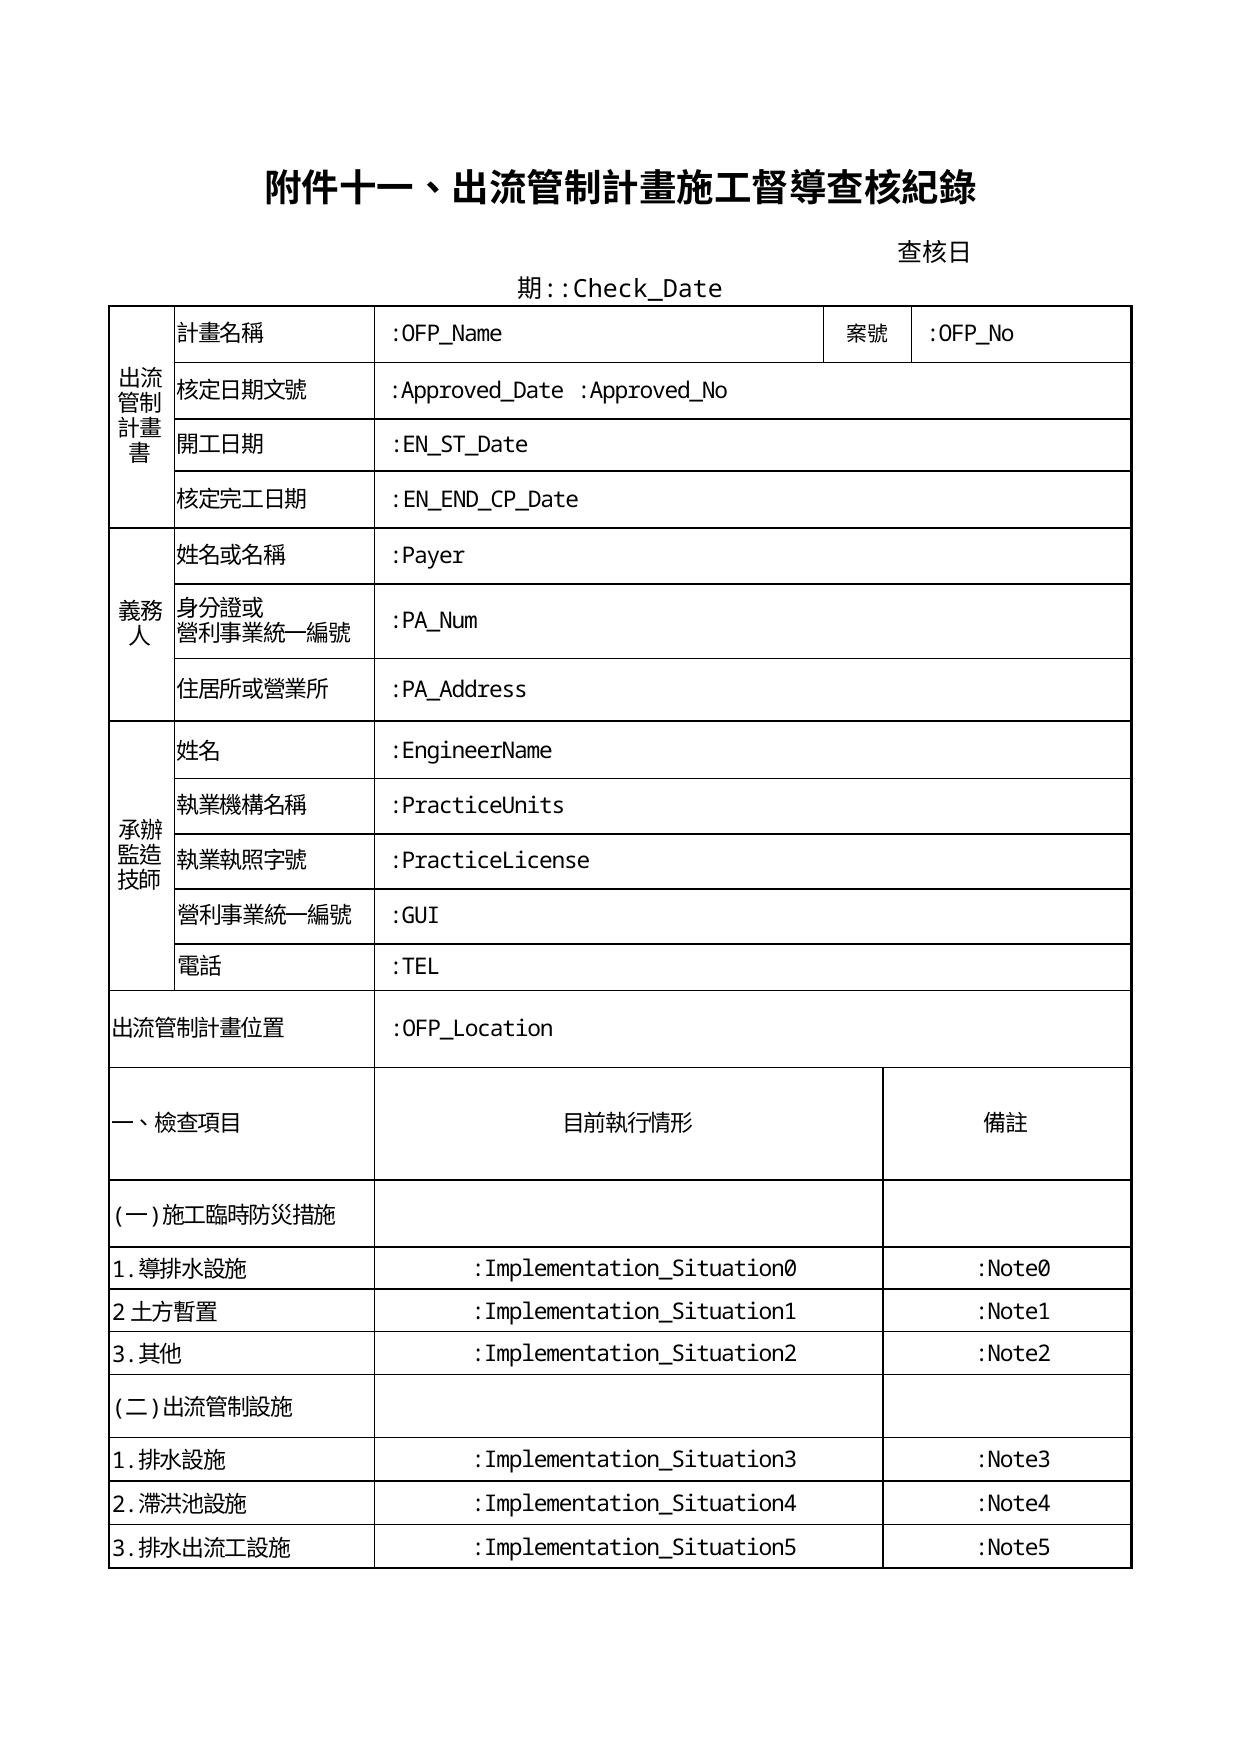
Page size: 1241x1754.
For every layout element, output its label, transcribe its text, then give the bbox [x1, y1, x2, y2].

table_cell :Implementation_Situation4 [375, 1482, 882, 1524]
table_cell 目前執行情形 [375, 1068, 882, 1179]
table_cell :Note2 [884, 1332, 1130, 1373]
table_cell 核定日期文號 [175, 363, 374, 418]
table_cell 承辦監造技師 [110, 722, 174, 990]
table_cell :Implementation_Situation0 [375, 1248, 882, 1288]
table_cell 1.導排水設施 [110, 1248, 374, 1288]
table_header 計畫名稱 [175, 307, 374, 361]
table_header 案號 [824, 307, 911, 361]
table_cell :Approved_Date :Approved_No [375, 363, 1130, 418]
table_cell 備註 [884, 1068, 1130, 1179]
table_cell :Implementation_Situation1 [375, 1290, 882, 1331]
table_cell 營利事業統一編號 [175, 890, 374, 943]
table_cell :PracticeLicense [375, 835, 1130, 888]
table_cell 一、檢查項目 [110, 1068, 374, 1179]
table_cell :Implementation_Situation5 [375, 1525, 882, 1567]
table_cell [375, 1375, 882, 1437]
table_cell [884, 1375, 1130, 1437]
table_cell :Note0 [884, 1248, 1130, 1288]
table_cell 核定完工日期 [175, 472, 374, 527]
table_header 出流管制計畫書 [110, 307, 174, 527]
table_cell (一)施工臨時防災措施 [110, 1181, 374, 1246]
table_cell :GUI [375, 890, 1130, 943]
table_cell :EN_END_CP_Date [375, 472, 1130, 527]
table_cell :Note5 [884, 1525, 1130, 1567]
table_cell :EngineerName [375, 722, 1130, 777]
table_cell [884, 1181, 1130, 1246]
table_cell :Note1 [884, 1290, 1130, 1331]
table_cell 姓名 [175, 722, 374, 777]
table_cell 義務人 [110, 529, 174, 720]
table_cell 2土方暫置 [110, 1290, 374, 1331]
table_cell :TEL [375, 945, 1130, 990]
table_cell :Note3 [884, 1438, 1130, 1480]
text 查核日期::Check_Date [187, 232, 1053, 305]
table_cell :PA_Address [375, 659, 1130, 720]
table_cell 出流管制計畫位置 [110, 991, 374, 1067]
table_header :OFP_No [912, 307, 1130, 361]
table_cell 3.排水出流工設施 [110, 1525, 374, 1567]
table_cell :PracticeUnits [375, 779, 1130, 833]
table_cell (二)出流管制設施 [110, 1375, 374, 1437]
table_cell :OFP_Location [375, 991, 1130, 1067]
table_cell :Implementation_Situation2 [375, 1332, 882, 1373]
table_cell :Payer [375, 529, 1130, 583]
table_cell :EN_ST_Date [375, 420, 1130, 470]
table_cell 住居所或營業所 [175, 659, 374, 720]
text 附件十一、出流管制計畫施工督導查核紀錄 [187, 158, 1053, 212]
table_cell :Implementation_Situation3 [375, 1438, 882, 1480]
table_cell 2.滯洪池設施 [110, 1482, 374, 1524]
table_header :OFP_Name [375, 307, 823, 361]
table_cell :PA_Num [375, 585, 1130, 657]
table_cell [375, 1181, 882, 1246]
table_cell 開工日期 [175, 420, 374, 470]
table_cell 執業機構名稱 [175, 779, 374, 833]
table_cell 3.其他 [110, 1332, 374, 1373]
table_cell 1.排水設施 [110, 1438, 374, 1480]
table_cell 身分證或 營利事業統一編號 [175, 585, 374, 657]
table_cell 電話 [175, 945, 374, 990]
table_cell 執業執照字號 [175, 835, 374, 888]
table_cell 姓名或名稱 [175, 529, 374, 583]
table_cell :Note4 [884, 1482, 1130, 1524]
